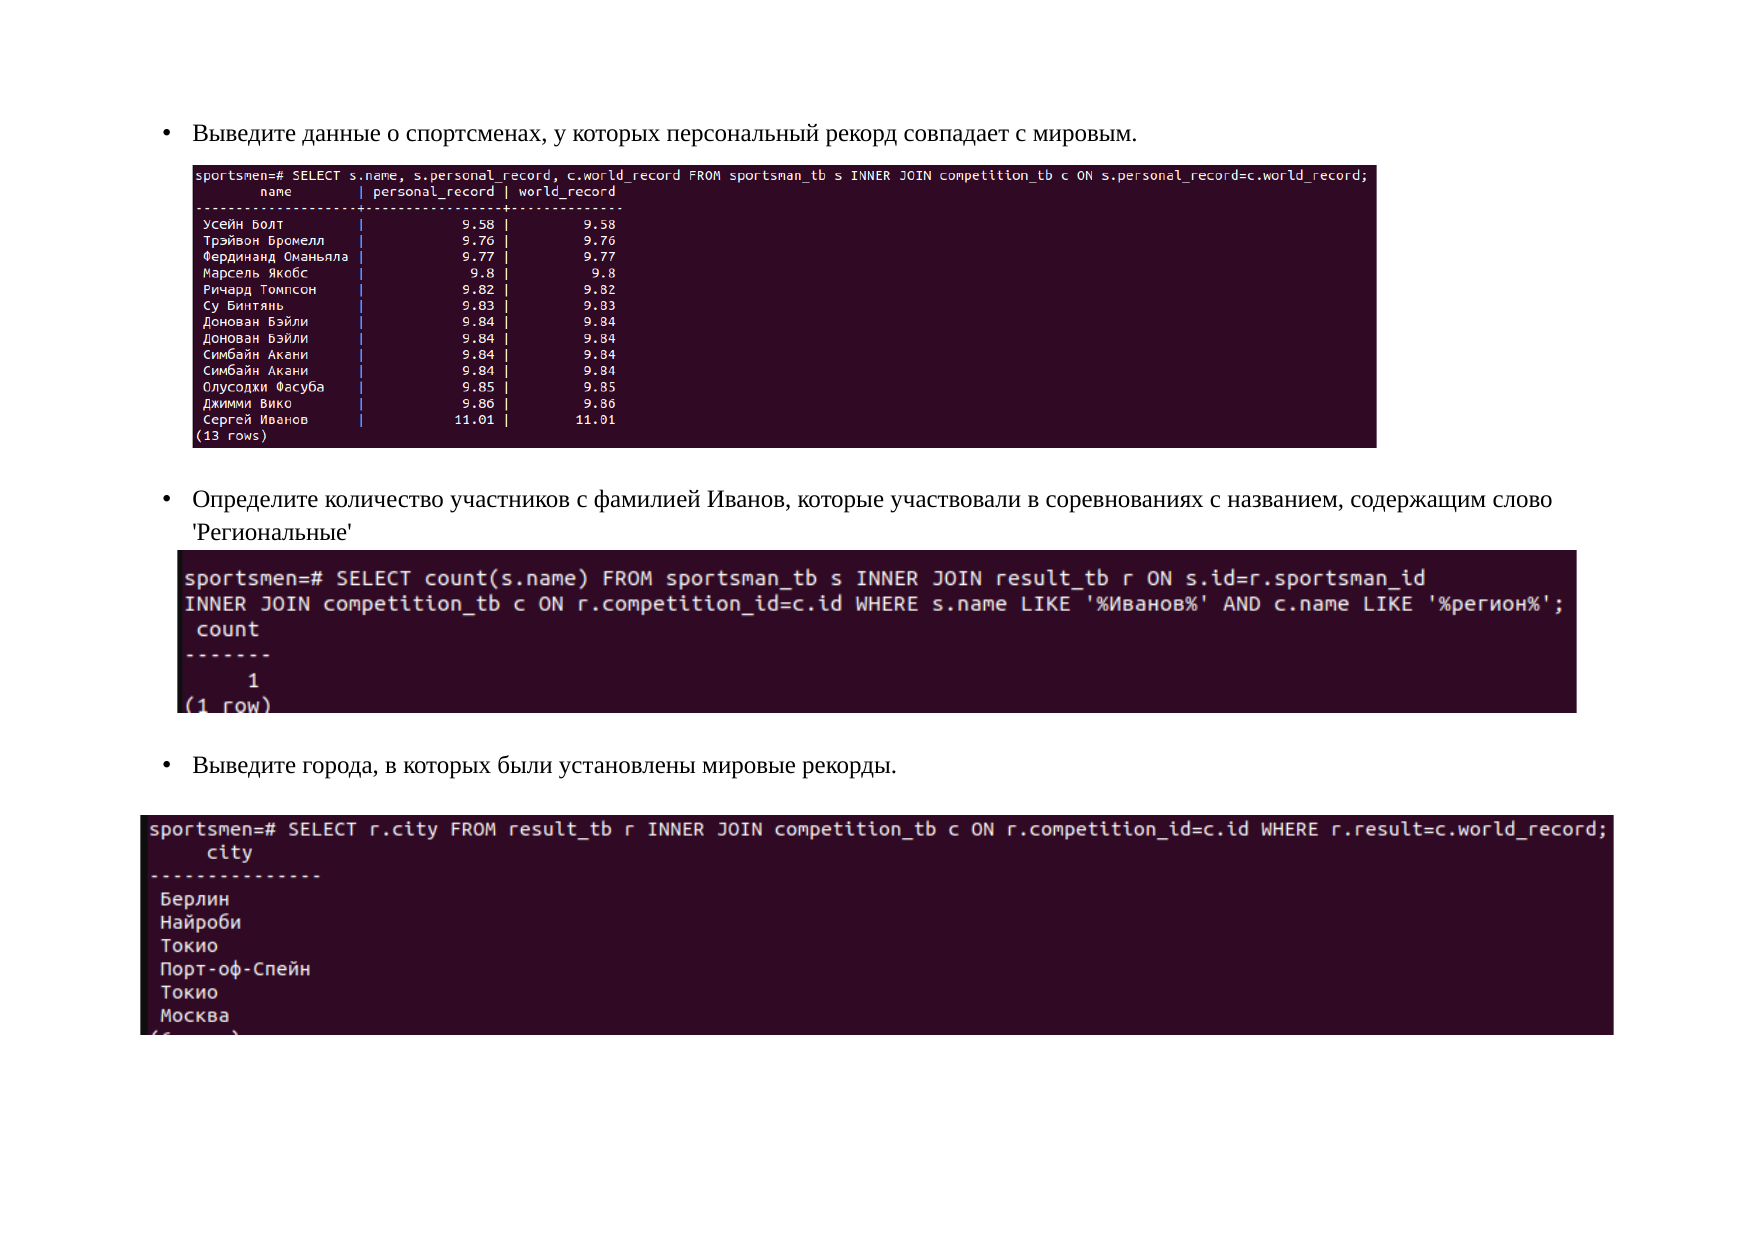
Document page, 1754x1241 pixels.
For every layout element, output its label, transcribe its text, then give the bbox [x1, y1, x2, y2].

list Выведите города, в которых были установлены мировые рекорды. [162, 750, 1636, 778]
list Выведите данные о спортсменах, у которых персональный рекорд совпадает с мировым. [162, 118, 1636, 147]
picture [140, 815, 1614, 1035]
list Определите количество участников с фамилией Иванов, которые участвовали в соревнованиях с названием, содержащим слово 'Региональные' [162, 484, 1636, 546]
picture [177, 550, 1577, 713]
picture [192, 165, 1377, 448]
